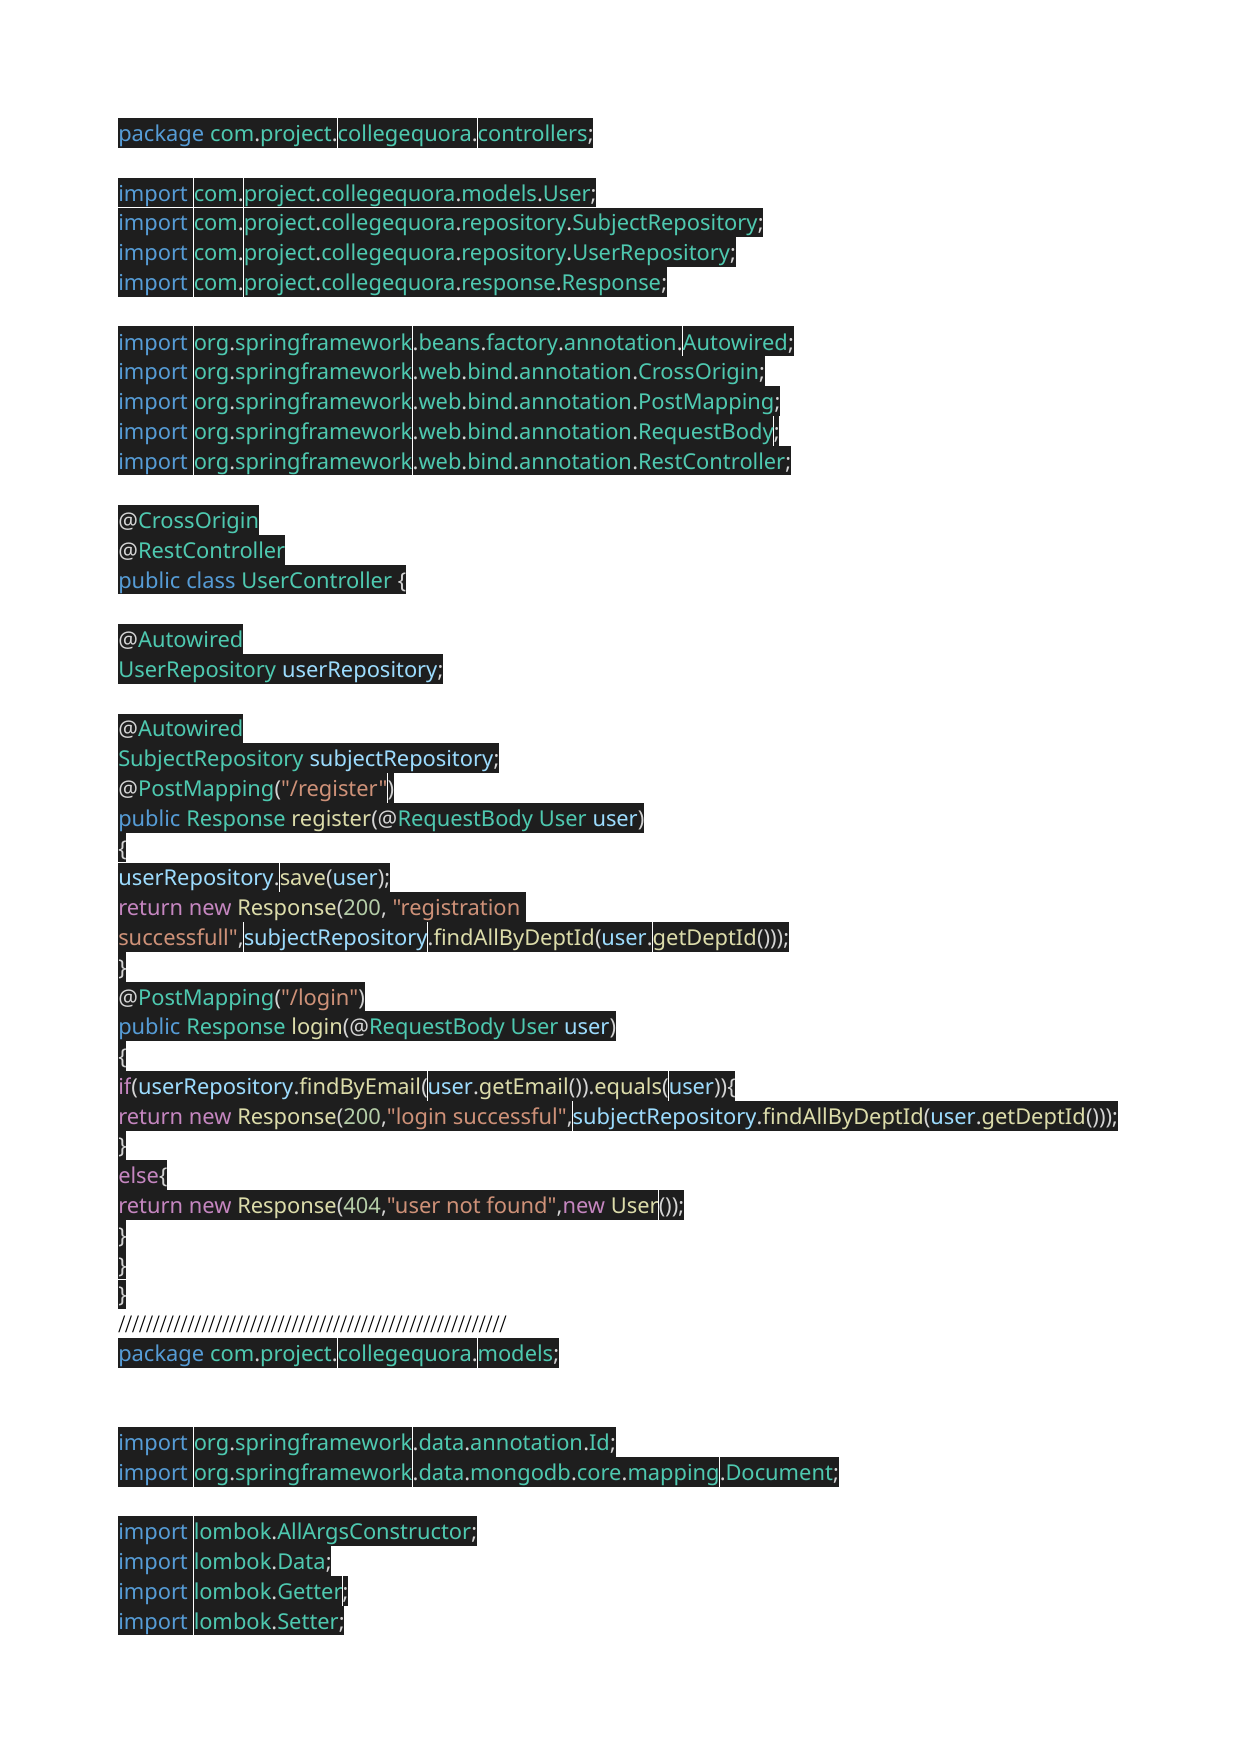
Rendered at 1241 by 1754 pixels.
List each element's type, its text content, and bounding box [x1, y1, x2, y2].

text package com.project.collegequora.models; [118, 1338, 1122, 1368]
text import lombok.Getter; [118, 1576, 1122, 1606]
text public Response login(@RequestBody User user) [118, 1011, 1122, 1041]
text import org.springframework.beans.factory.annotation.Autowired; [118, 326, 1122, 356]
text return new Response(200,"login successful",subjectRepository.findAllByDeptId(user.getDeptId())); [118, 1101, 1122, 1131]
text import org.springframework.data.mongodb.core.mapping.Document; [118, 1457, 1122, 1487]
text import lombok.Data; [118, 1546, 1122, 1576]
text import com.project.collegequora.repository.SubjectRepository; [118, 207, 1122, 237]
text userRepository.save(user); [118, 862, 1122, 892]
text { [118, 833, 1122, 862]
text @Autowired [118, 713, 1122, 743]
text import com.project.collegequora.repository.UserRepository; [118, 237, 1122, 267]
text return new Response(200, "registration successfull",subjectRepository.findAllByDeptId(user.getDeptId())); [118, 892, 1122, 952]
text public class UserController { [118, 565, 1122, 594]
text UserRepository userRepository; [118, 654, 1122, 684]
text @Autowired [118, 624, 1122, 654]
text import lombok.Setter; [118, 1606, 1122, 1635]
text } [118, 952, 1122, 982]
text { [118, 1041, 1122, 1071]
text else{ [118, 1160, 1122, 1190]
text return new Response(404,"user not found",new User()); [118, 1190, 1122, 1220]
text } [118, 1220, 1122, 1250]
text import org.springframework.web.bind.annotation.RequestBody; [118, 416, 1122, 446]
text @PostMapping("/register") [118, 773, 1122, 803]
text @PostMapping("/login") [118, 982, 1122, 1011]
text import com.project.collegequora.models.User; [118, 178, 1122, 207]
text } [118, 1279, 1122, 1309]
text import org.springframework.web.bind.annotation.CrossOrigin; [118, 356, 1122, 386]
text import org.springframework.data.annotation.Id; [118, 1427, 1122, 1457]
text SubjectRepository subjectRepository; [118, 743, 1122, 773]
text if(userRepository.findByEmail(user.getEmail()).equals(user)){ [118, 1071, 1122, 1101]
text @CrossOrigin [118, 505, 1122, 535]
text import org.springframework.web.bind.annotation.PostMapping; [118, 386, 1122, 416]
text package com.project.collegequora.controllers; [118, 118, 1122, 148]
text import lombok.AllArgsConstructor; [118, 1516, 1122, 1546]
text @RestController [118, 535, 1122, 565]
text import org.springframework.web.bind.annotation.RestController; [118, 446, 1122, 475]
text } [118, 1131, 1122, 1160]
text import com.project.collegequora.response.Response; [118, 267, 1122, 297]
text //////////////////////////////////////////////////////// [118, 1309, 1122, 1338]
text } [118, 1250, 1122, 1279]
text public Response register(@RequestBody User user) [118, 803, 1122, 833]
